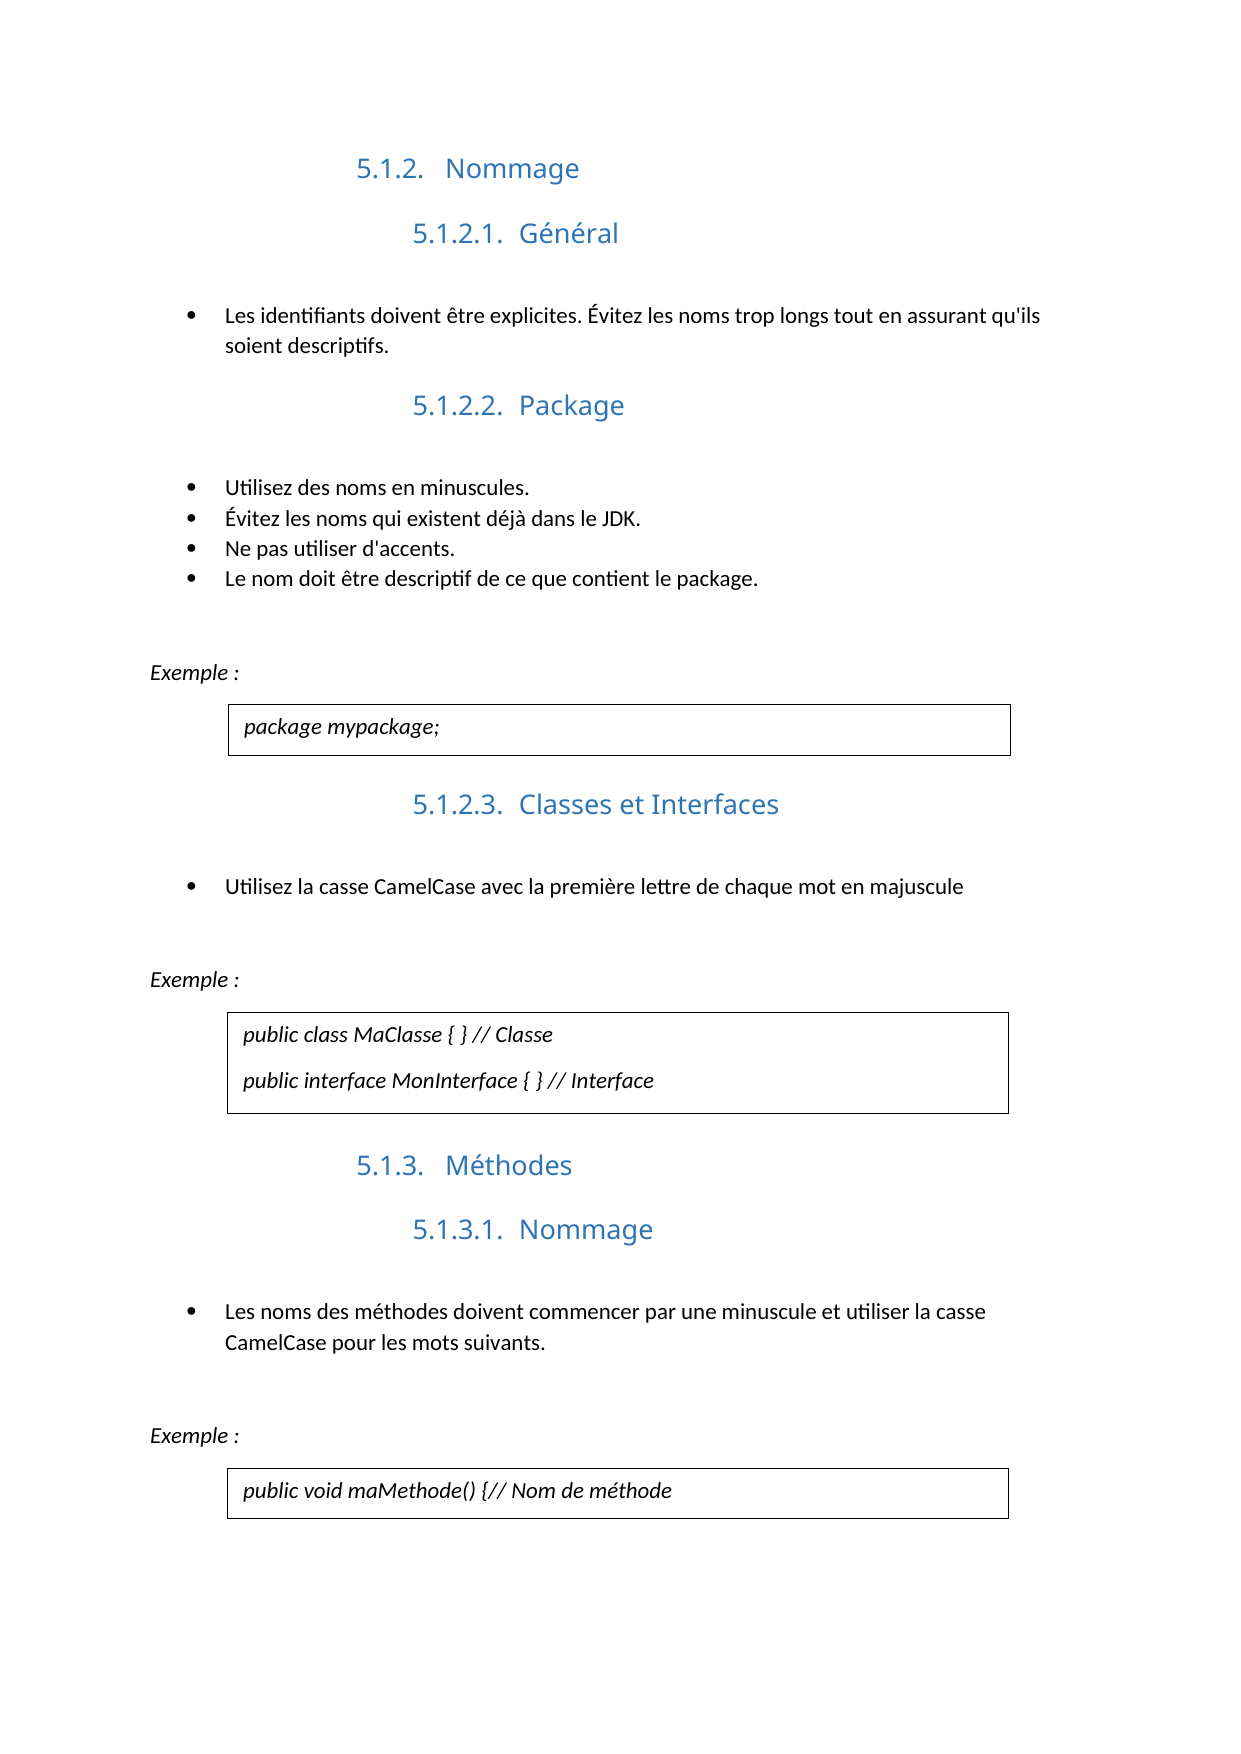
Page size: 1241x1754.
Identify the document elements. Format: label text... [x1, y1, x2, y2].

text public void maMethode() {// Nom de méthode [243, 1476, 994, 1504]
list Ne pas utiliser d'accents. [187, 534, 1092, 562]
subtitle Nommage [412, 1211, 1090, 1248]
subtitle Méthodes [356, 1146, 1090, 1183]
list Utilisez des noms en minuscules. [187, 473, 1090, 502]
text Exemple : [150, 658, 1092, 686]
text Exemple : [150, 1421, 1090, 1449]
text public interface MonInterface { } // Interface [243, 1066, 994, 1094]
subtitle Nommage [356, 150, 1090, 187]
text public class MaClasse { } // Classe [243, 1020, 994, 1048]
text package mypackage; [244, 712, 995, 740]
list Les noms des méthodes doivent commencer par une minuscule et utiliser la casse CamelCase pour les mots suivants. [187, 1297, 1090, 1356]
list Les identifiants doivent être explicites. Évitez les noms trop longs tout en assurant qu'ils soient descriptifs. [187, 301, 1090, 360]
list Évitez les noms qui existent déjà dans le JDK. [187, 504, 1092, 532]
subtitle Classes et Interfaces [412, 785, 1090, 822]
subtitle Package [412, 387, 1090, 424]
list Le nom doit être descriptif de ce que contient le package. [187, 564, 1092, 592]
text Exemple : [150, 966, 1090, 994]
subtitle Général [412, 215, 1090, 252]
list Utilisez la casse CamelCase avec la première lettre de chaque mot en majuscule [187, 872, 1090, 900]
